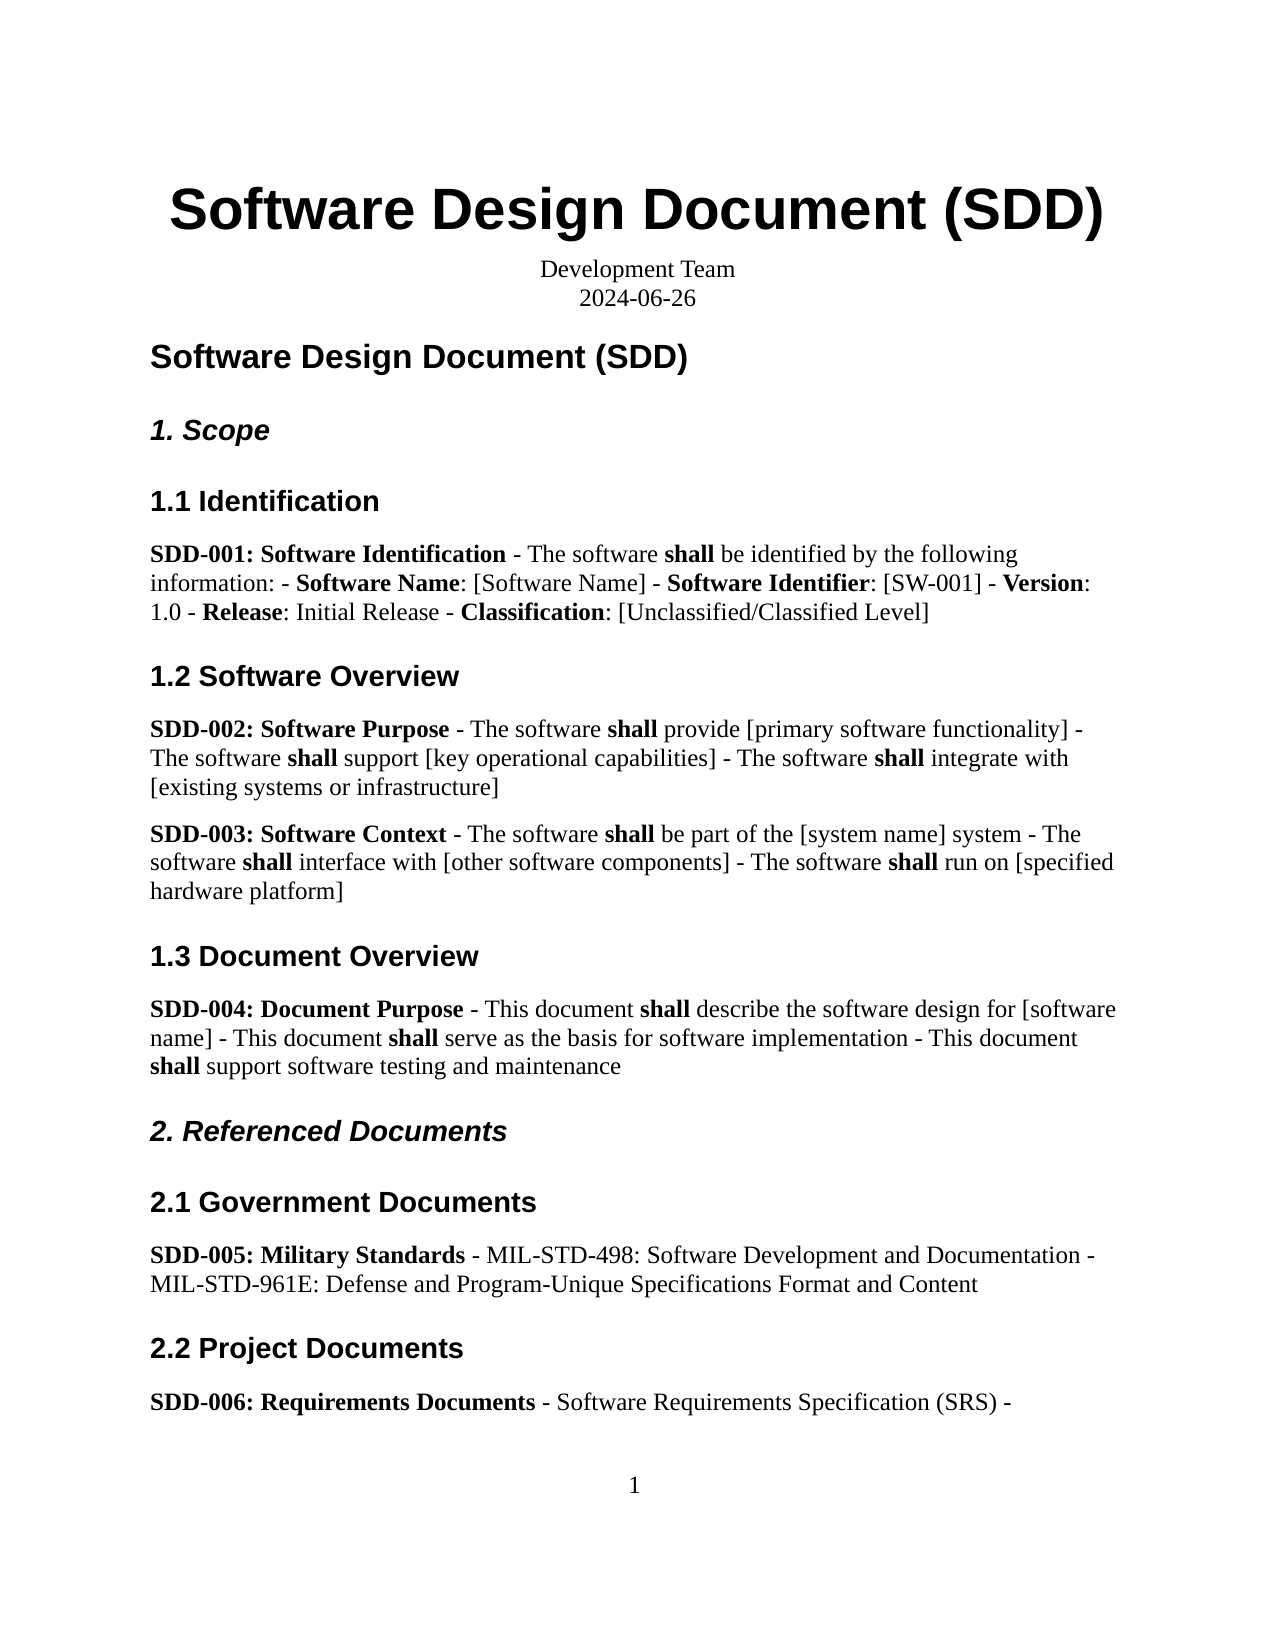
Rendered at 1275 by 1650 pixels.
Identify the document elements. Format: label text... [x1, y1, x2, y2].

text SDD-003: Software Context - The software shall be part of the [system name] system - The software shall interface with [other software components] - The software shall run on [specified hardware platform] [150, 819, 1125, 905]
text SDD-006: Requirements Documents - Software Requirements Specification (SRS) [150, 1387, 1125, 1415]
subtitle 1.2 Software Overview [150, 659, 1125, 693]
subtitle 2.1 Government Documents [150, 1185, 1125, 1219]
subtitle 2.2 Project Documents [150, 1332, 1125, 1365]
subtitle 1.3 Document Overview [150, 939, 1125, 972]
subtitle 1. Scope [150, 413, 1125, 447]
text SDD-005: Military Standards - MIL-STD-498: Software Development and Documentation - MIL-STD-961E: Defense and Program-Unique Specifications Format and Content [150, 1240, 1125, 1298]
title Software Design Document (SDD) [150, 175, 1125, 242]
subtitle 1.1 Identification [150, 484, 1125, 518]
text SDD-001: Software Identification - The software shall be identified by the following information: - Software Name: [Software Name] - Software Identifier: [SW-001] - Version: 1.0 - Release: Initial Release - Classification: [Unclassified/Classified Level] [150, 539, 1125, 626]
subtitle 2. Referenced Documents [150, 1114, 1125, 1148]
text 2024-06-26 [150, 283, 1125, 312]
text Development Team [150, 254, 1125, 283]
subtitle Software Design Document (SDD) [150, 337, 1125, 376]
text SDD-004: Document Purpose - This document shall describe the software design for [software name] - This document shall serve as the basis for software implementation - This document shall support software testing and maintenance [150, 994, 1125, 1080]
text SDD-002: Software Purpose - The software shall provide [primary software functionality] - The software shall support [key operational capabilities] - The software shall integrate with [existing systems or infrastructure] [150, 714, 1125, 801]
